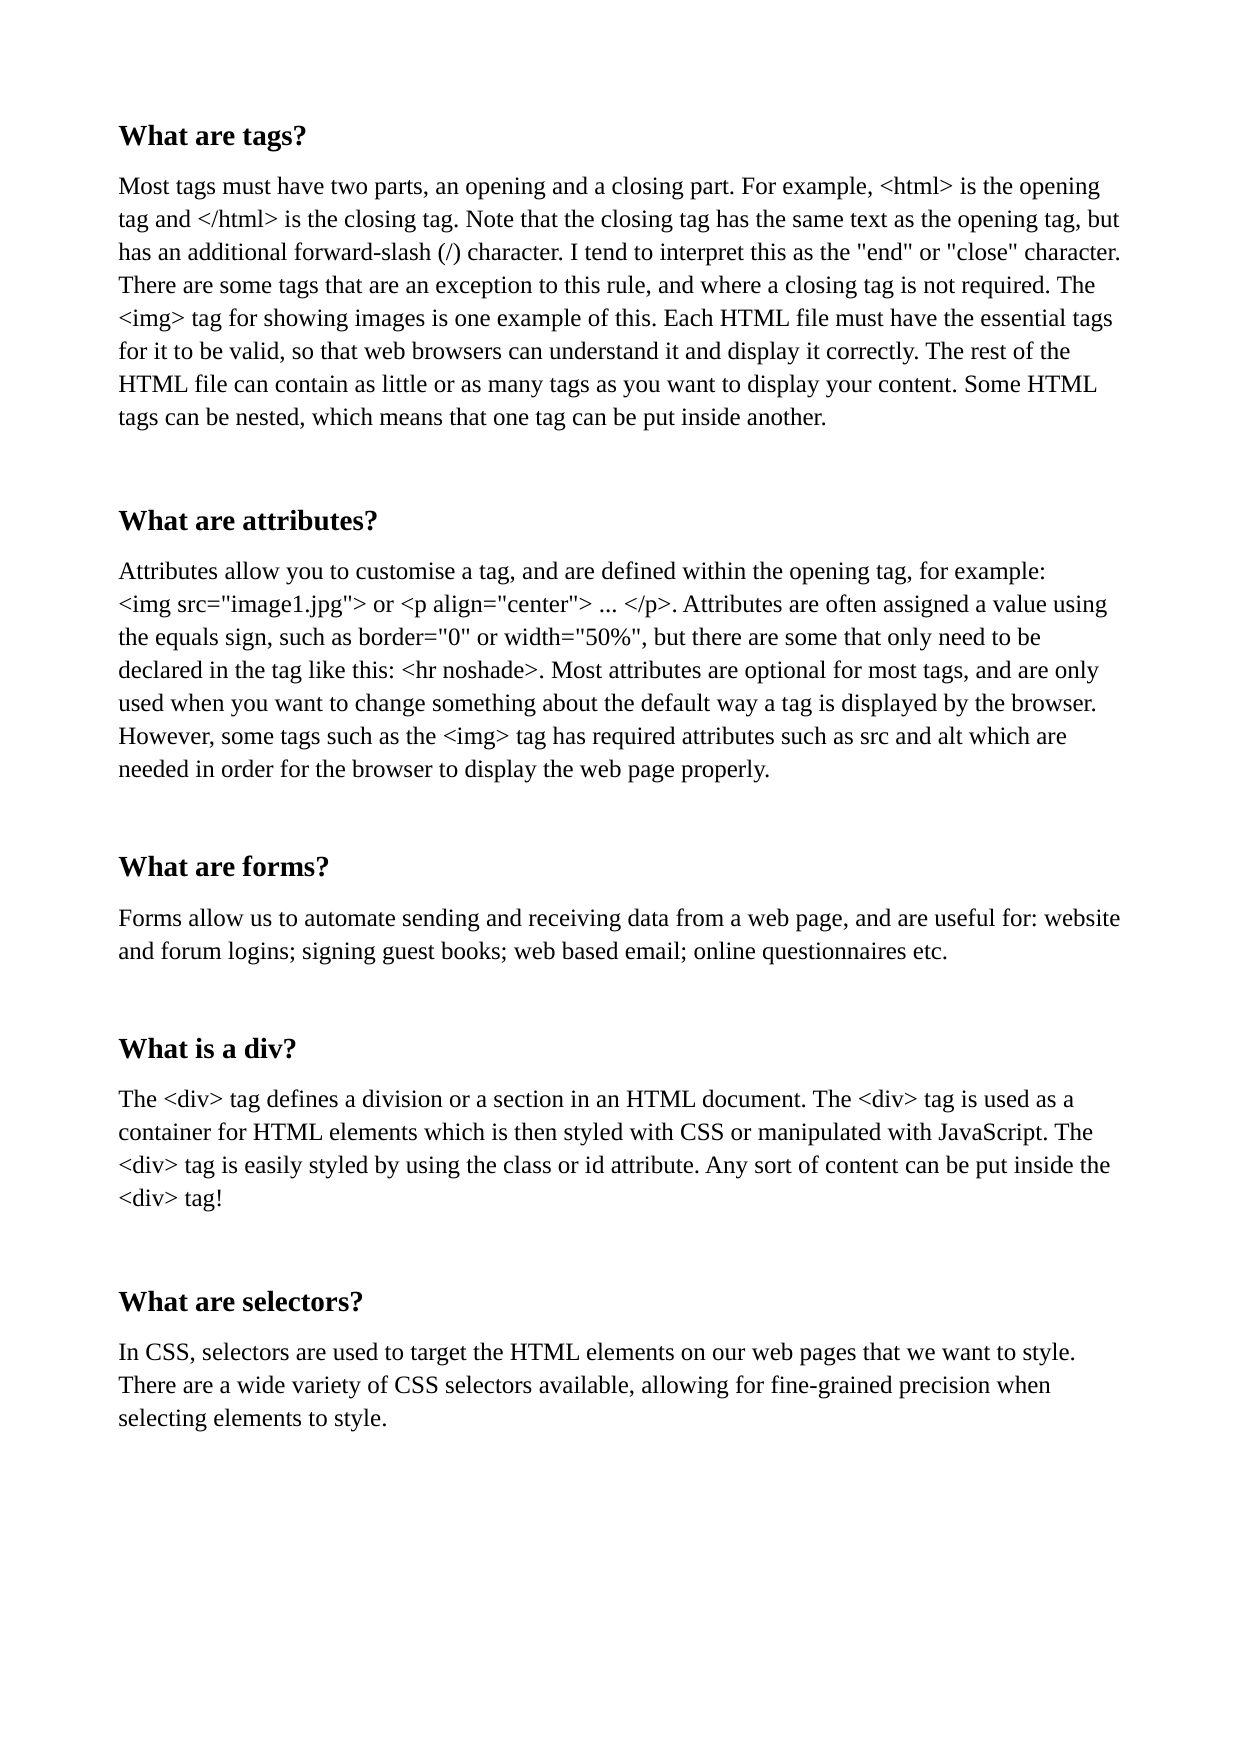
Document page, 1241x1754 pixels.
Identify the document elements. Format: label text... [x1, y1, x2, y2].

text In CSS, selectors are used to target the HTML elements on our web pages that we want to style. There are a wide variety of CSS selectors available, allowing for fine-grained precision when selecting elements to style. [118, 1337, 1122, 1432]
text What is a div? [118, 1031, 1122, 1064]
text Most tags must have two parts, an opening and a closing part. For example, <html> is the opening tag and </html> is the closing tag. Note that the closing tag has the same text as the opening tag, but has an additional forward-slash (/) character. I tend to interpret this as the "end" or "close" character. There are some tags that are an exception to this rule, and where a closing tag is not required. The <img> tag for showing images is one example of this. Each HTML file must have the essential tags for it to be valid, so that web browsers can understand it and display it correctly. The rest of the HTML file can contain as little or as many tags as you want to display your content. Some HTML tags can be nested, which means that one tag can be put inside another. [118, 171, 1122, 431]
text The <div> tag defines a division or a section in an HTML document. The <div> tag is used as a container for HTML elements which is then styled with CSS or manipulated with JavaScript. The <div> tag is easily styled by using the class or id attribute. Any sort of content can be put inside the <div> tag! [118, 1084, 1122, 1212]
text Attributes allow you to customise a tag, and are defined within the opening tag, for example: <img src="image1.jpg"> or <p align="center"> ... </p>. Attributes are often assigned a value using the equals sign, such as border="0" or width="50%", but there are some that only need to be declared in the tag like this: <hr noshade>. Most attributes are optional for most tags, and are only used when you want to change something about the default way a tag is displayed by the browser. However, some tags such as the <img> tag has required attributes such as src and alt which are needed in order for the browser to display the web page properly. [118, 556, 1122, 783]
text Forms allow us to automate sending and receiving data from a web page, and are useful for: website and forum logins; signing guest books; web based email; online questionnaires etc. [118, 903, 1122, 964]
text What are tags? [118, 118, 1122, 152]
text What are forms? [118, 849, 1122, 883]
text What are selectors? [118, 1284, 1122, 1317]
text What are attributes? [118, 503, 1122, 537]
